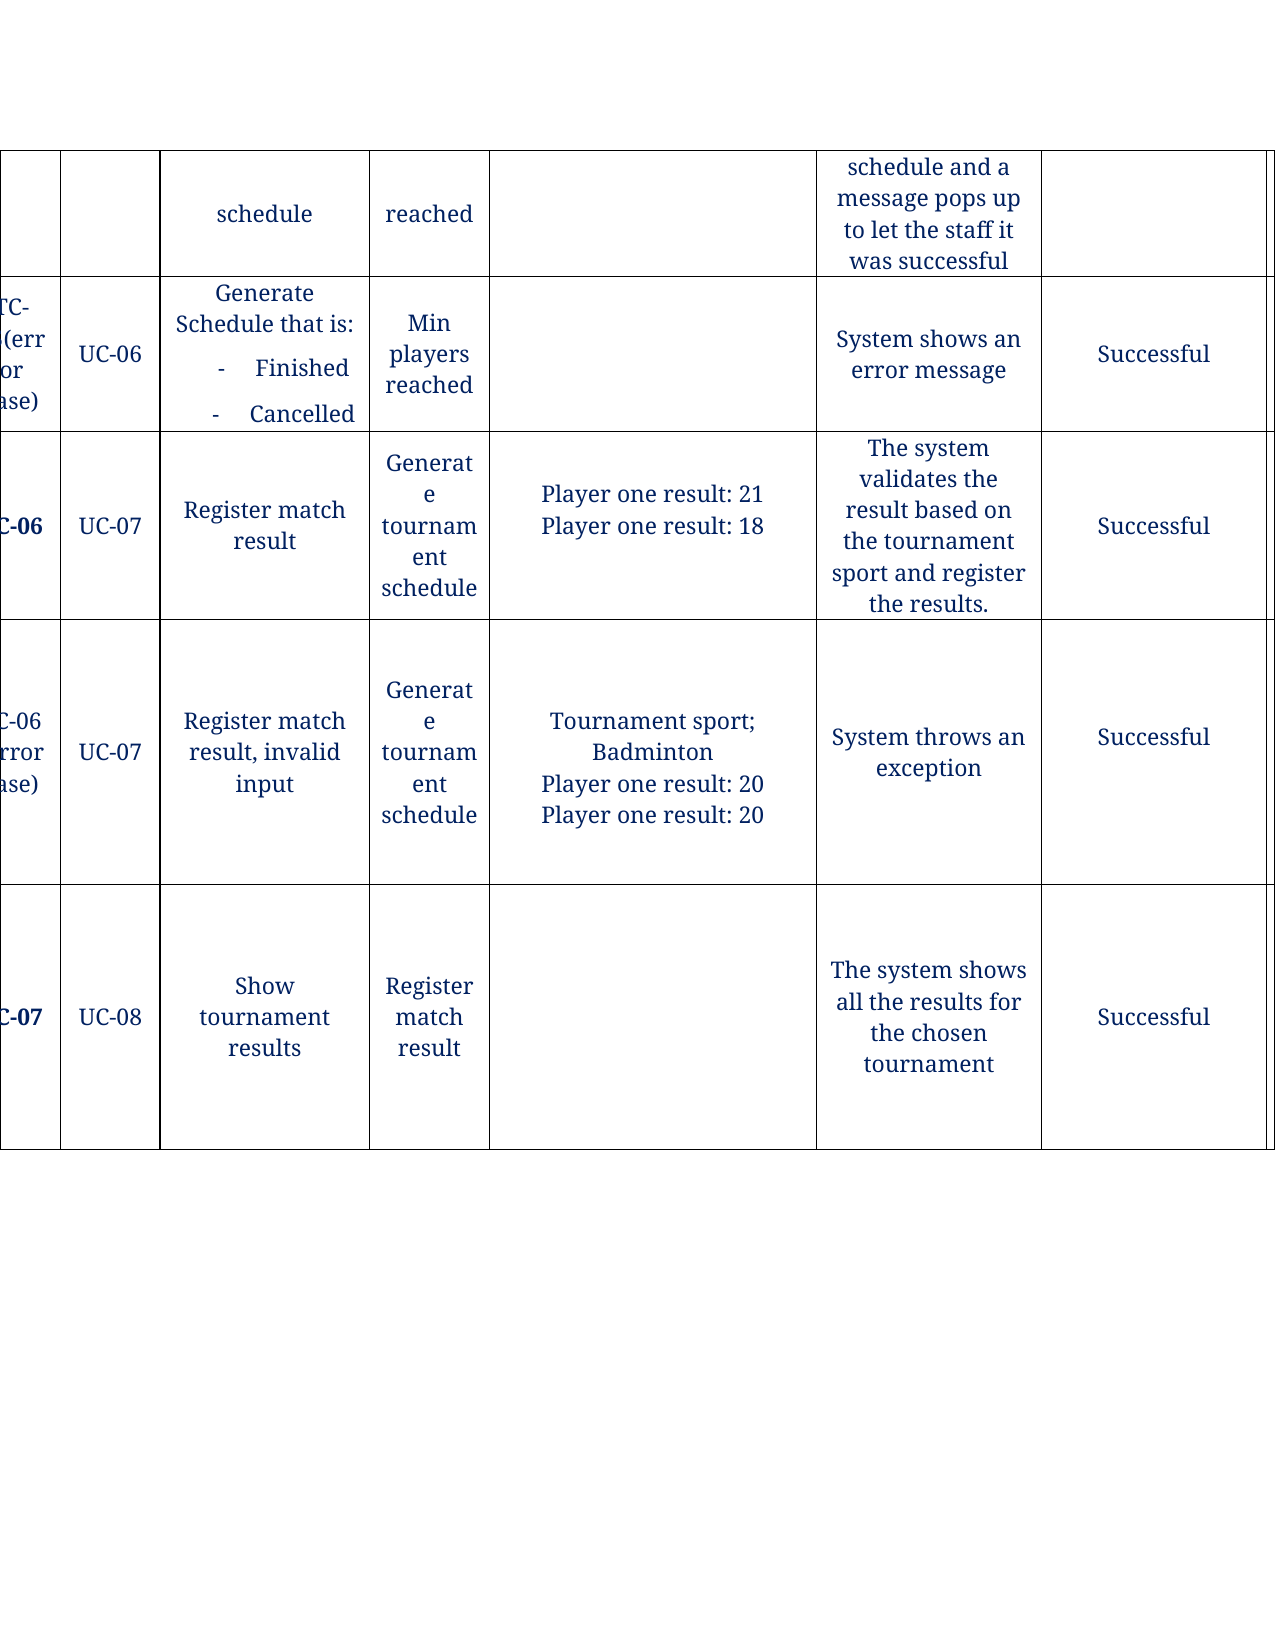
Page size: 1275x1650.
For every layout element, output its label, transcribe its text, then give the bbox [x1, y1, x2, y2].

table_cell Register match result, invalid input [161, 620, 369, 884]
table_cell Successful [1042, 432, 1266, 619]
table_cell System throws an exception [817, 620, 1041, 884]
table_cell UC-07 [61, 620, 159, 884]
table_cell Player one result: 21 Player one result: 18 [490, 432, 816, 619]
table_cell TC-06 [1, 432, 60, 619]
table_cell [1267, 432, 1274, 619]
table_cell TC-06 (error case) [1, 620, 60, 884]
table_cell [490, 885, 816, 1149]
table_cell schedule [161, 151, 369, 276]
table_cell reached [370, 151, 489, 276]
table_cell TC-05 [1, 151, 60, 276]
table_cell TC-05(error case) [1, 277, 60, 431]
table_cell UC-07 [61, 432, 159, 619]
table_cell [61, 151, 159, 276]
table_cell [1267, 277, 1274, 431]
table_cell Successful [1042, 620, 1266, 884]
table_cell [490, 277, 816, 431]
table_cell System shows an error message [817, 277, 1041, 431]
table_cell Min players reached [370, 277, 489, 431]
table_cell UC-08 [61, 885, 159, 1149]
table_cell Show tournament results [161, 885, 369, 1149]
table_cell [1267, 620, 1274, 884]
table_cell [1267, 885, 1274, 1149]
table_cell The system validates the result based on the tournament sport and register the results. [817, 432, 1041, 619]
table_cell Tournament sport; Badminton Player one result: 20 Player one result: 20 [490, 620, 816, 884]
table_cell Generate Schedule that is: Finished Cancelled [161, 277, 369, 431]
table_cell Successful [1042, 277, 1266, 431]
table_cell TC-07 [1, 885, 60, 1149]
table_cell [1267, 151, 1274, 276]
table_cell Generate tournament schedule [370, 432, 489, 619]
table_cell [490, 151, 816, 276]
table_cell Successful [1042, 885, 1266, 1149]
table_cell Generate tournament schedule [370, 620, 489, 884]
table_cell Register match result [370, 885, 489, 1149]
table_cell UC-06 [61, 277, 159, 431]
table_cell schedule and a message pops up to let the staff it was successful [817, 151, 1041, 276]
table_cell [1042, 151, 1266, 276]
table_cell The system shows all the results for the chosen tournament [817, 885, 1041, 1149]
table_cell Register match result [161, 432, 369, 619]
